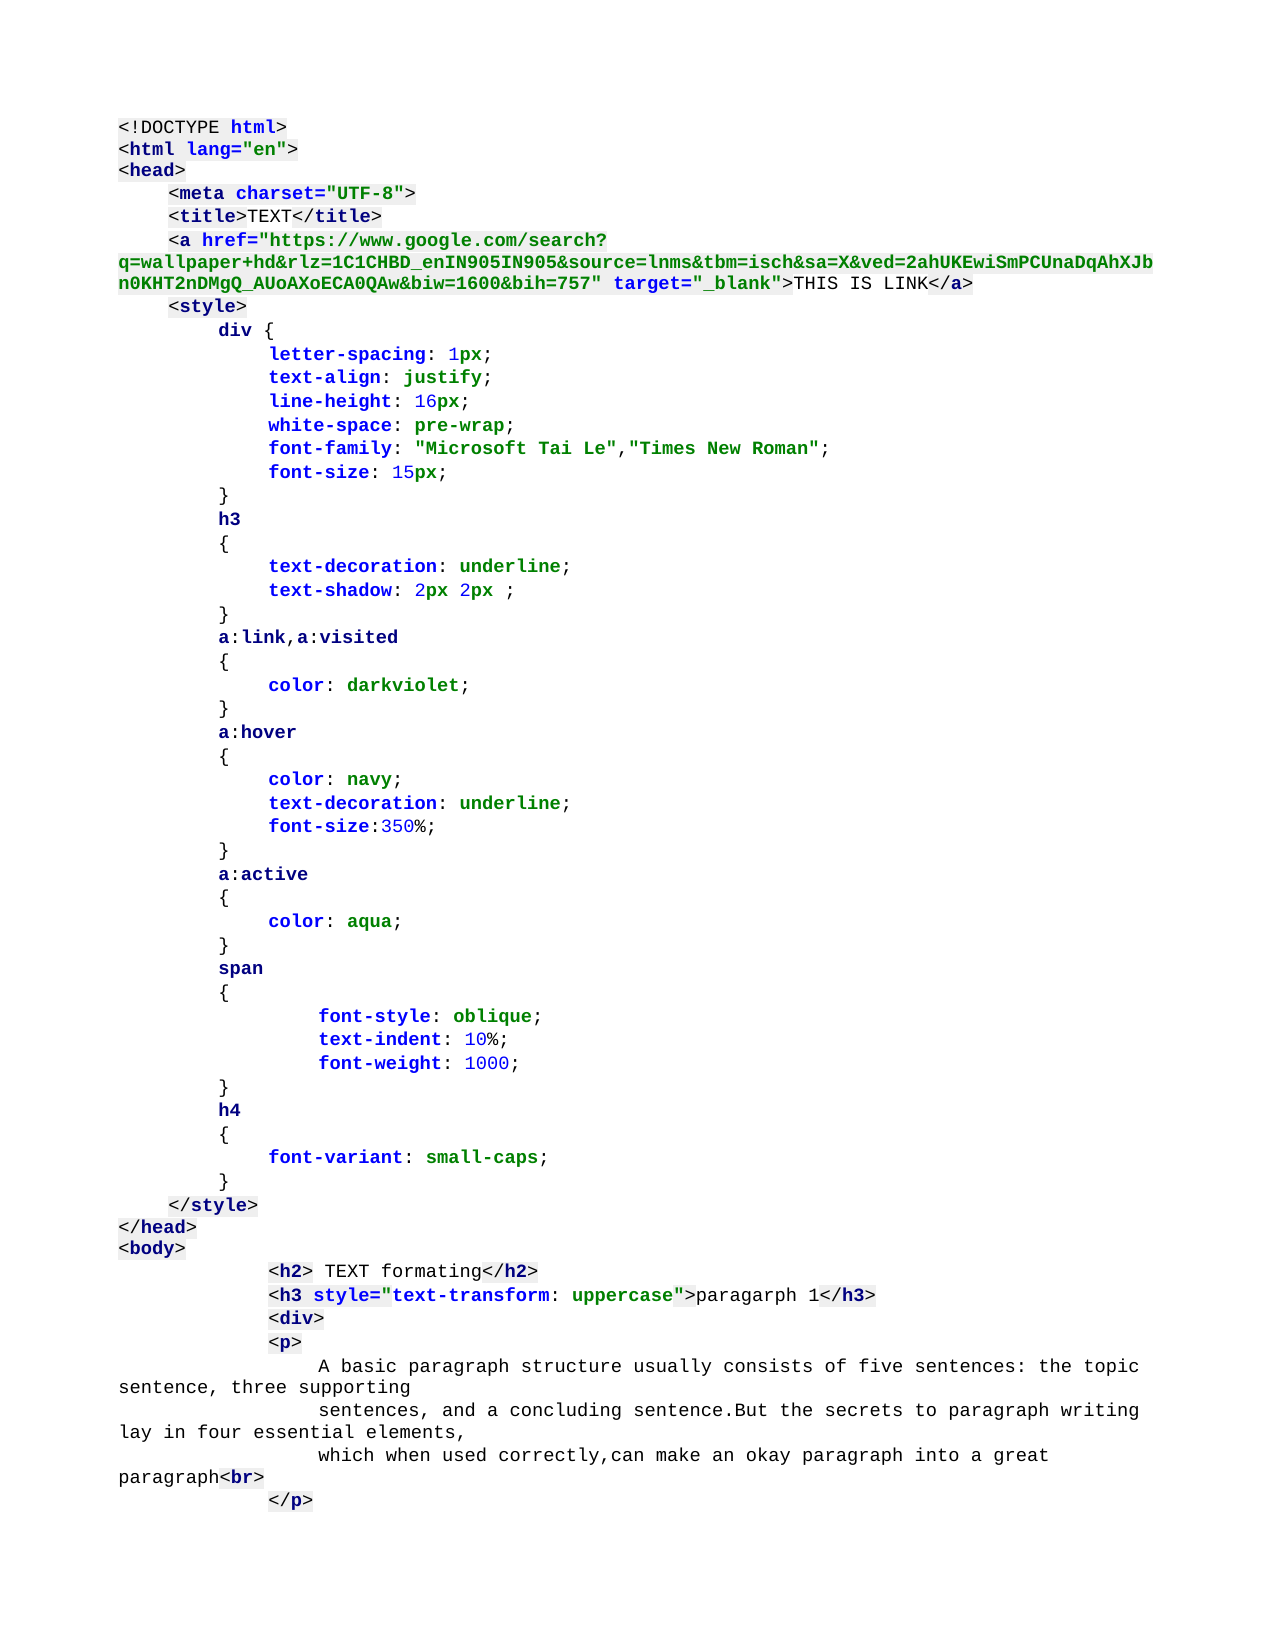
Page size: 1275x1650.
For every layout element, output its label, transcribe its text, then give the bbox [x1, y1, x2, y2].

text <meta charset="UTF-8"> [118, 182, 1157, 206]
text } [118, 934, 1157, 957]
text } [118, 1170, 1157, 1194]
text line-height: 16px; [118, 390, 1157, 413]
text <title>TEXT</title> [118, 206, 1157, 229]
text } [118, 484, 1157, 508]
text font-family: "Microsoft Tai Le","Times New Roman"; [118, 437, 1157, 461]
text white-space: pre-wrap; [118, 413, 1157, 437]
text { [118, 650, 1157, 674]
text } [118, 697, 1157, 721]
text color: aqua; [118, 910, 1157, 934]
text </head> [118, 1217, 1157, 1239]
text { [118, 744, 1157, 768]
text <body> [118, 1239, 1157, 1260]
text { [118, 981, 1157, 1005]
text letter-spacing: 1px; [118, 343, 1157, 366]
text } [118, 603, 1157, 626]
text <h3 style="text-transform: uppercase">paragarph 1</h3> [118, 1284, 1157, 1307]
text <h2> TEXT formating</h2> [118, 1260, 1157, 1284]
text text-align: justify; [118, 366, 1157, 390]
text } [118, 1076, 1157, 1099]
text <html lang="en"> [118, 139, 1157, 161]
text color: darkviolet; [118, 674, 1157, 697]
text text-shadow: 2px 2px ; [118, 579, 1157, 603]
text span [118, 957, 1157, 981]
text which when used correctly,can make an okay paragraph into a great paragraph<br> [118, 1444, 1157, 1489]
text font-size:350%; [118, 816, 1157, 839]
text a:hover [118, 721, 1157, 744]
text <p> [118, 1331, 1157, 1354]
text text-decoration: underline; [118, 792, 1157, 816]
text { [118, 1123, 1157, 1147]
text a:link,a:visited [118, 626, 1157, 650]
text } [118, 839, 1157, 863]
text <style> [118, 295, 1157, 319]
text font-size: 15px; [118, 461, 1157, 484]
text a:active [118, 863, 1157, 886]
text h4 [118, 1099, 1157, 1123]
text text-indent: 10%; [118, 1028, 1157, 1052]
text color: navy; [118, 768, 1157, 792]
text <a href="https://www.google.com/search?q=wallpaper+hd&rlz=1C1CHBD_enIN905IN905&source=lnms&tbm=isch&sa=X&ved=2ahUKEwiSmPCUnaDqAhXJbn0KHT2nDMgQ_AUoAXoECA0QAw&biw=1600&bih=757" target="_blank">THIS IS LINK</a> [118, 229, 1157, 295]
text <!DOCTYPE html> [118, 118, 1157, 139]
text div { [118, 319, 1157, 343]
text font-weight: 1000; [118, 1052, 1157, 1076]
text <div> [118, 1307, 1157, 1331]
text font-variant: small-caps; [118, 1147, 1157, 1170]
text h3 [118, 508, 1157, 532]
text font-style: oblique; [118, 1005, 1157, 1028]
text </style> [118, 1194, 1157, 1217]
text sentences, and a concluding sentence.But the secrets to paragraph writing lay in four essential elements, [118, 1399, 1157, 1444]
text { [118, 886, 1157, 910]
text <head> [118, 161, 1157, 182]
text </p> [118, 1489, 1157, 1513]
text text-decoration: underline; [118, 555, 1157, 579]
text A basic paragraph structure usually consists of five sentences: the topic sentence, three supporting [118, 1354, 1157, 1399]
text { [118, 532, 1157, 555]
